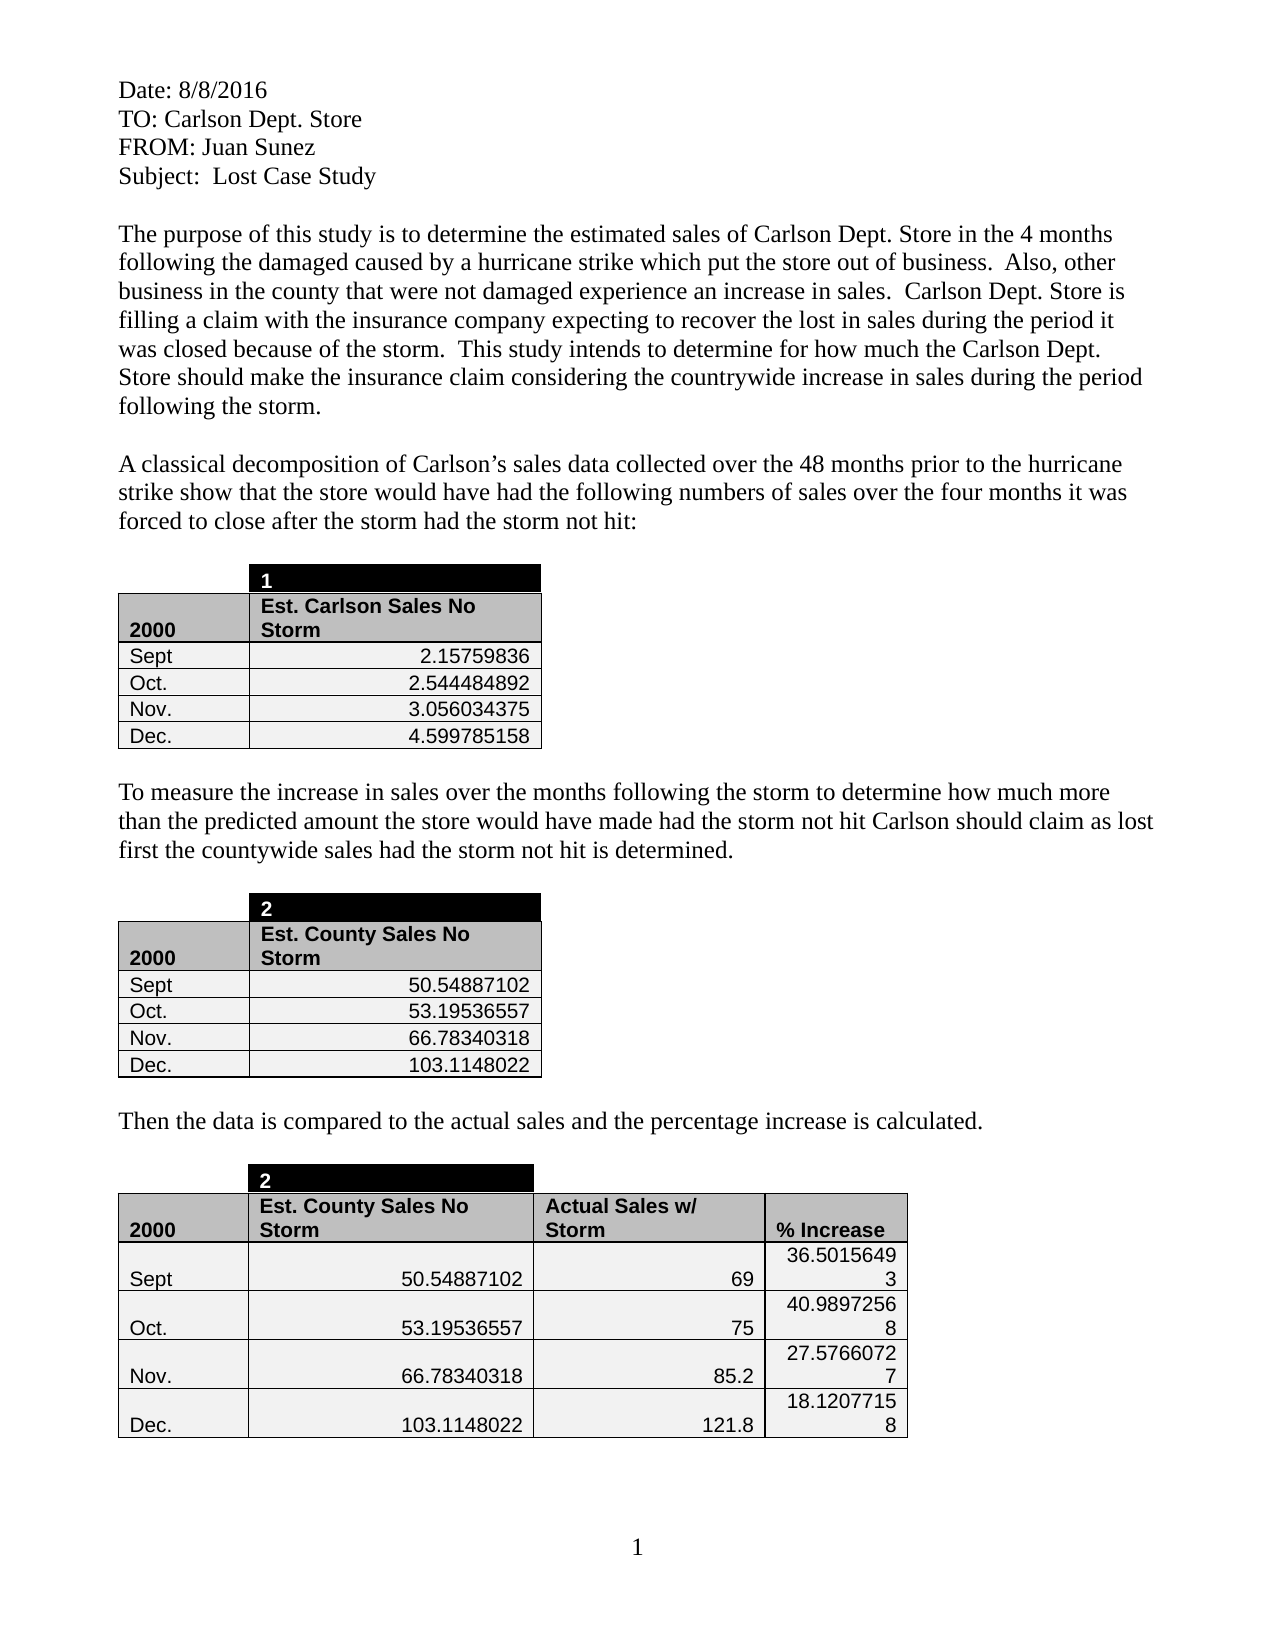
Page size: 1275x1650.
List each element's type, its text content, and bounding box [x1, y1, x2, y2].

table_cell 121.8 [534, 1389, 764, 1437]
text A classical decomposition of Carlson’s sales data collected over the 48 months prior to the hurricane strike show that the store would have had the following numbers of sales over the four months it was forced to close after the storm had the storm not hit: [118, 449, 1157, 535]
table_cell Oct. [119, 998, 249, 1023]
text To measure the increase in sales over the months following the storm to determine how much more than the predicted amount the store would have made had the storm not hit Carlson should claim as lost first the countywide sales had the storm not hit is determined. [118, 777, 1157, 864]
table_header 2 [249, 893, 541, 921]
table_cell 53.19536557 [250, 998, 541, 1023]
table_cell Nov. [119, 1024, 249, 1050]
table_cell Est. Carlson Sales No Storm [250, 594, 541, 641]
table_header [118, 564, 249, 592]
table_cell Sept [119, 643, 249, 668]
table_cell Sept [119, 971, 249, 997]
table_cell Oct. [119, 1291, 248, 1339]
table_cell Oct. [119, 669, 249, 694]
table_cell 3.056034375 [250, 696, 541, 721]
text FROM: Juan Sunez [118, 132, 1157, 161]
table_header 1 [249, 564, 541, 592]
table_header [118, 893, 249, 921]
table_cell 4.599785158 [250, 722, 541, 748]
table_cell % Increase [766, 1194, 907, 1241]
table_header 2 [248, 1164, 534, 1192]
table_cell Nov. [119, 696, 249, 721]
table_cell 2000 [119, 594, 249, 641]
table_cell 50.54887102 [249, 1243, 533, 1290]
table_cell 36.50156493 [766, 1243, 907, 1290]
table_cell Est. County Sales No Storm [250, 922, 541, 970]
table_cell 66.78340318 [250, 1024, 541, 1050]
table_cell 69 [534, 1243, 764, 1290]
table_cell Est. County Sales No Storm [249, 1194, 533, 1241]
table_cell 50.54887102 [250, 971, 541, 997]
table_cell 85.2 [534, 1340, 764, 1388]
table_cell Dec. [119, 1051, 249, 1076]
table_cell Dec. [119, 722, 249, 748]
table_cell 2000 [119, 922, 249, 970]
text Then the data is compared to the actual sales and the percentage increase is calculated. [118, 1106, 1157, 1135]
text The purpose of this study is to determine the estimated sales of Carlson Dept. Store in the 4 months following the damaged caused by a hurricane strike which put the store out of business. Also, other business in the county that were not damaged experience an increase in sales. Carlson Dept. Store is filling a claim with the insurance company expecting to recover the lost in sales during the period it was closed because of the storm. This study intends to determine for how much the Carlson Dept. Store should make the insurance claim considering the countrywide increase in sales during the period following the storm. [118, 219, 1157, 420]
table_cell 2.544484892 [250, 669, 541, 694]
table_cell 40.98972568 [766, 1291, 907, 1339]
table_cell Nov. [119, 1340, 248, 1388]
text Date: 8/8/2016 [118, 75, 1157, 104]
table_cell Sept [119, 1243, 248, 1290]
table_cell 53.19536557 [249, 1291, 533, 1339]
table_cell Actual Sales w/ Storm [534, 1194, 764, 1241]
text TO: Carlson Dept. Store [118, 104, 1157, 132]
table_cell Dec. [119, 1389, 248, 1437]
table_cell 2000 [119, 1194, 248, 1241]
table_header [534, 1164, 765, 1192]
table_cell 18.12077158 [766, 1389, 907, 1437]
table_cell 2.15759836 [250, 643, 541, 668]
table_cell 75 [534, 1291, 764, 1339]
table_header [765, 1164, 908, 1192]
table_header [118, 1164, 248, 1192]
table_cell 103.1148022 [250, 1051, 541, 1076]
table_cell 27.57660727 [766, 1340, 907, 1388]
text Subject: Lost Case Study [118, 161, 1157, 190]
table_cell 103.1148022 [249, 1389, 533, 1437]
table_cell 66.78340318 [249, 1340, 533, 1388]
